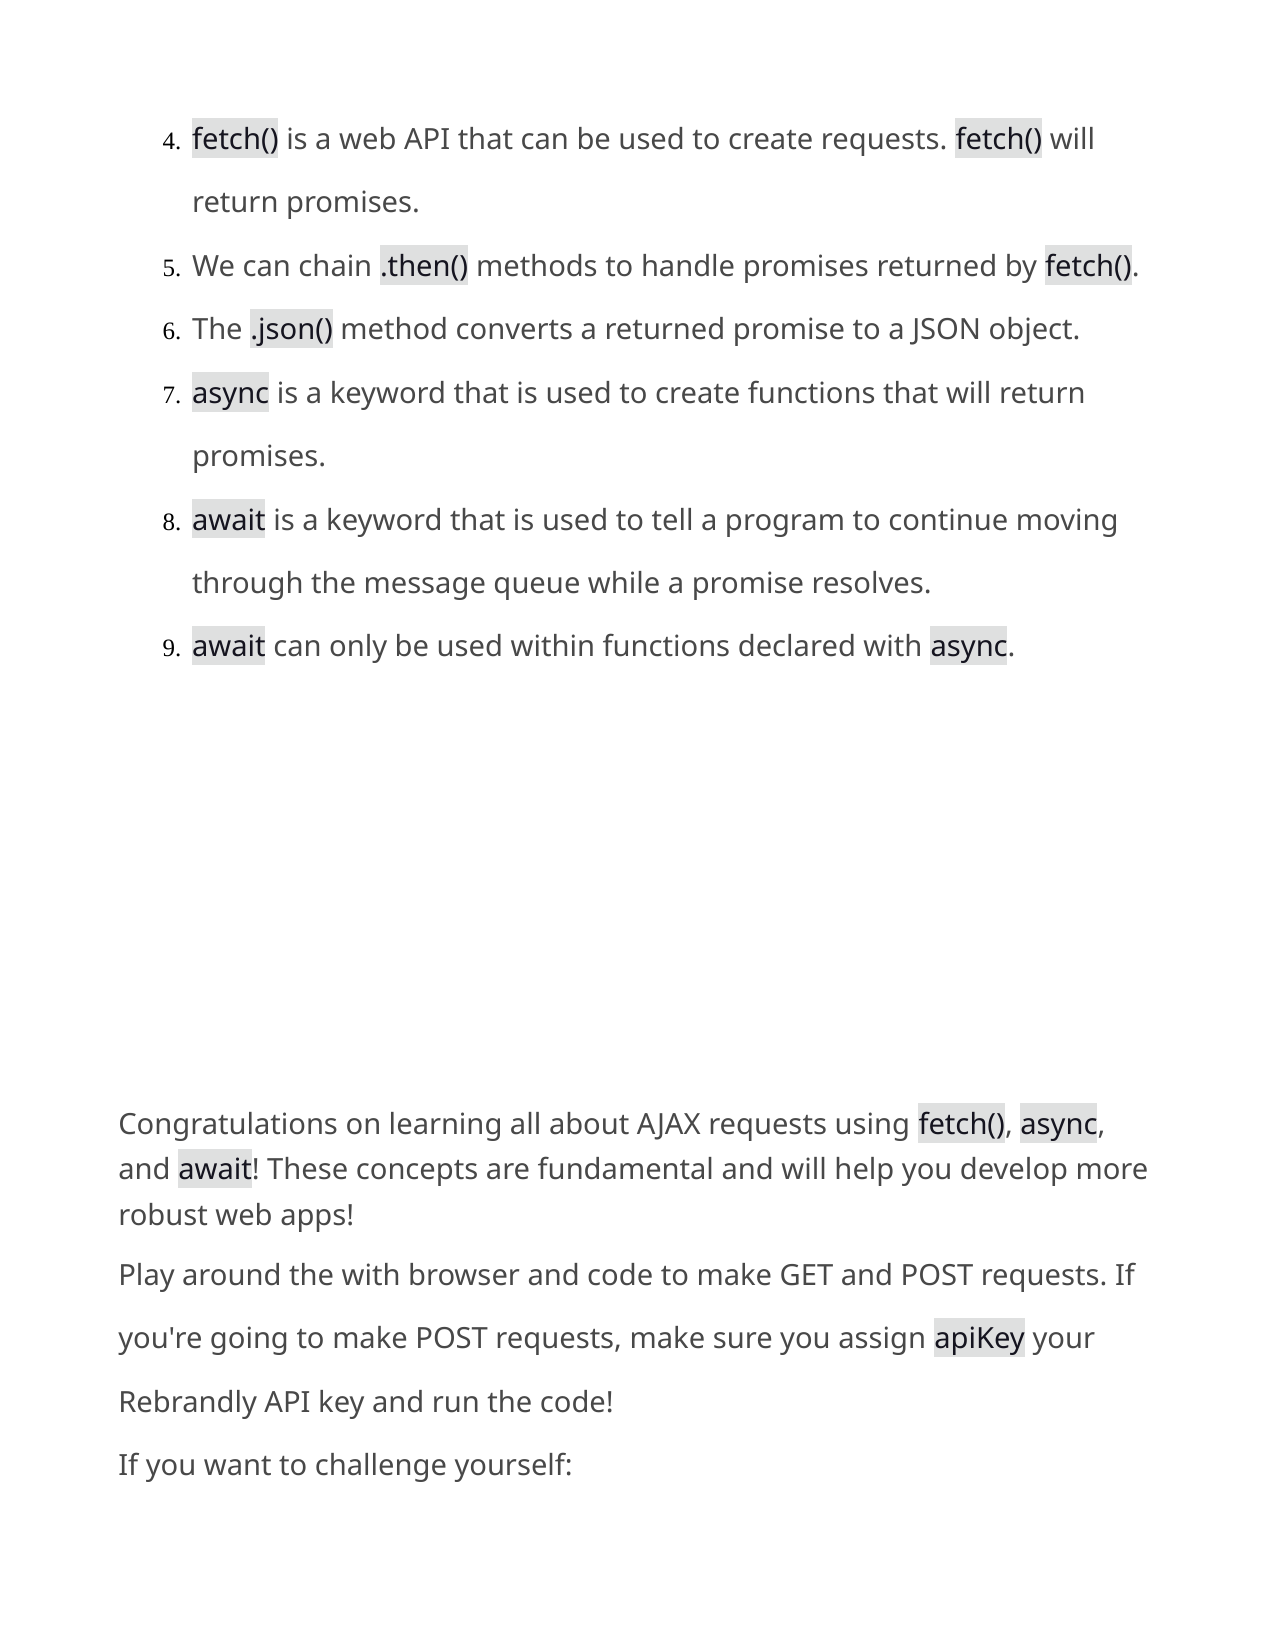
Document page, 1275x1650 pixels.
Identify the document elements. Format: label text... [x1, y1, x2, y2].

text Congratulations on learning all about AJAX requests using fetch(), async, and await! These concepts are fundamental and will help you develop more robust web apps! [118, 1103, 1157, 1234]
list async is a keyword that is used to create functions that will return promises. [162, 372, 1157, 475]
text If you want to challenge yourself: [118, 1445, 1157, 1484]
list The .json() method converts a returned promise to a JSON object. [162, 308, 1157, 348]
list await is a keyword that is used to tell a program to continue moving through the message queue while a promise resolves. [162, 499, 1157, 602]
list fetch() is a web API that can be used to create requests. fetch() will return promises. [162, 118, 1157, 221]
list await can only be used within functions declared with async. [162, 626, 1157, 665]
text Play around the with browser and code to make GET and POST requests. If you're going to make POST requests, make sure you assign apiKey your Rebrandly API key and run the code! [118, 1254, 1157, 1421]
list We can chain .then() methods to handle promises returned by fetch(). [162, 245, 1157, 285]
